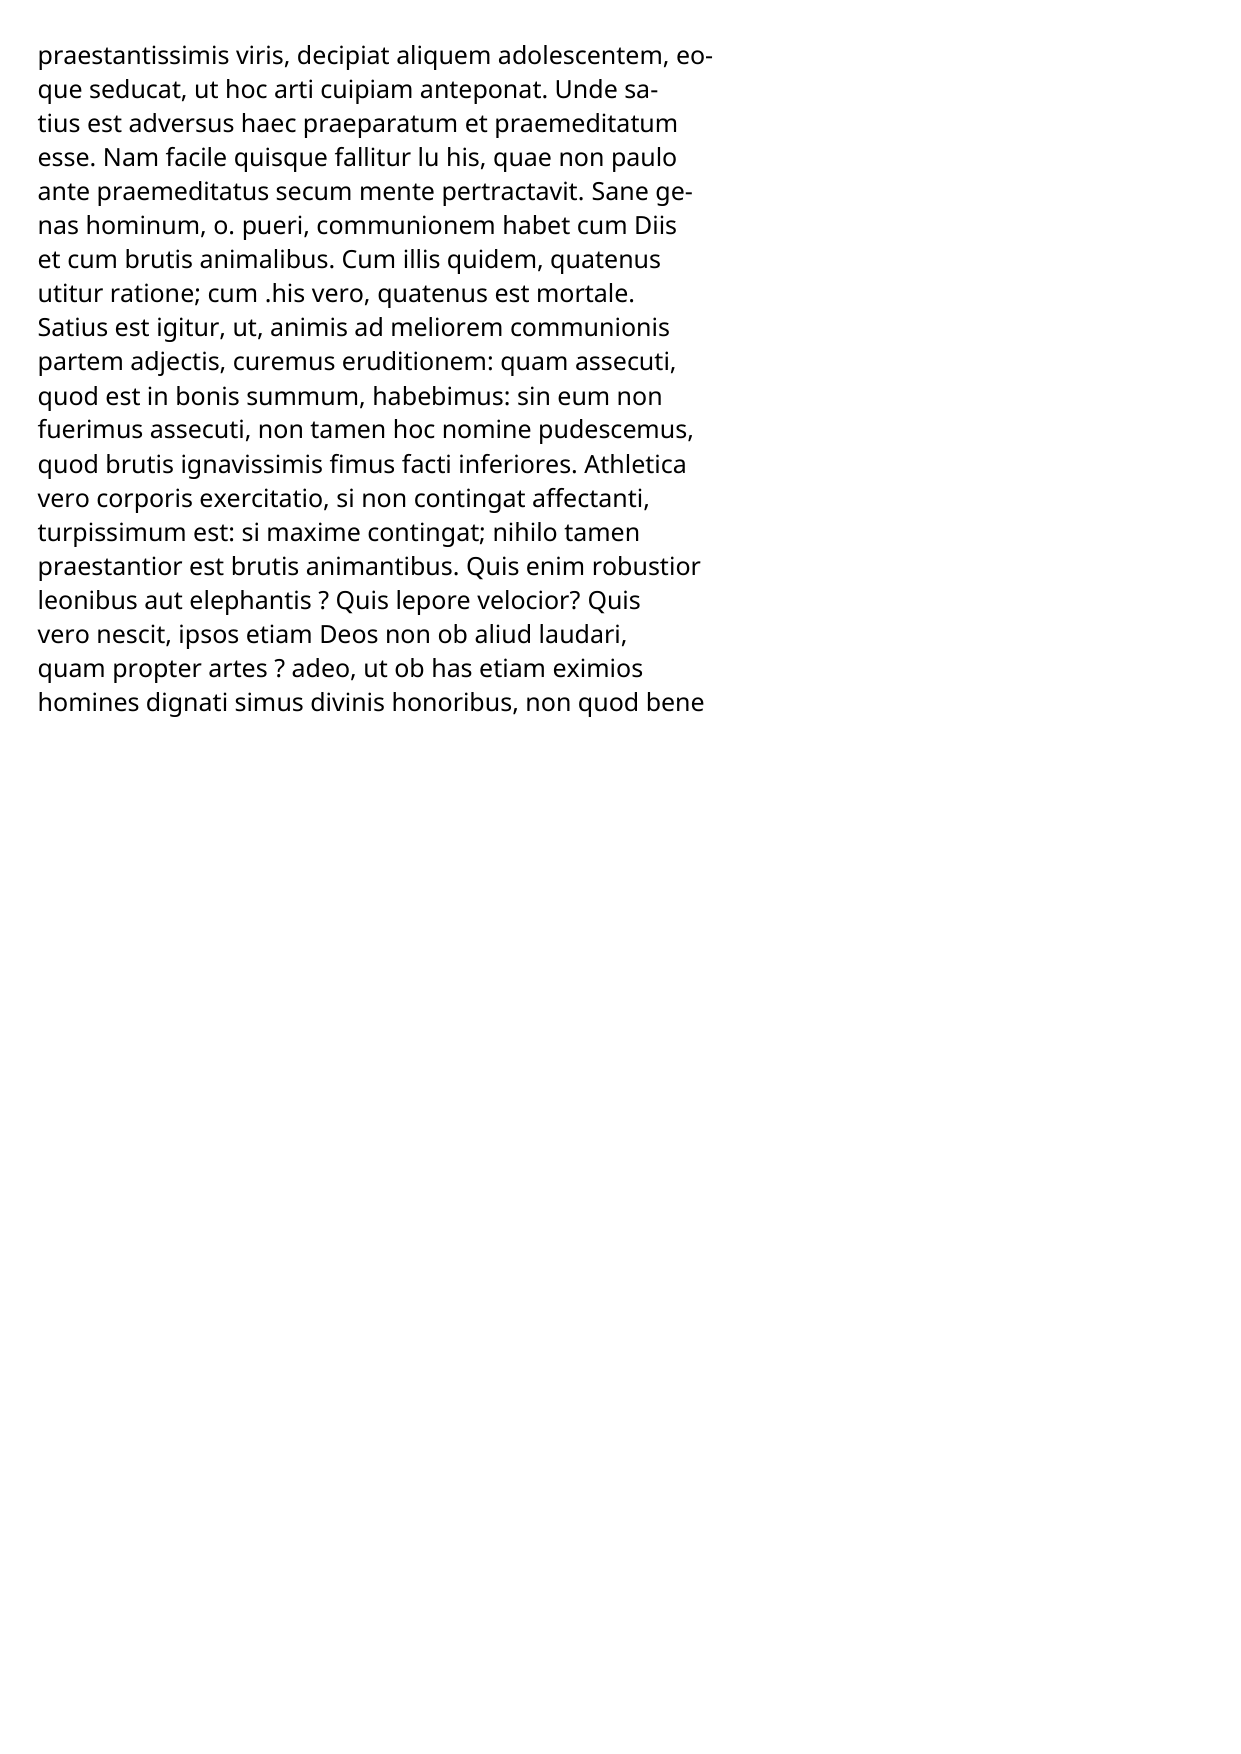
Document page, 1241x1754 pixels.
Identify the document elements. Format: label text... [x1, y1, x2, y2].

text praestantissimis viris, decipiat aliquem adolescentem, eo- que seducat, ut hoc arti cuipiam anteponat. Unde sa- tius est adversus haec praeparatum et praemeditatum esse. Nam facile quisque fallitur lu his, quae non paulo ante praemeditatus secum mente pertractavit. Sane ge- nas hominum, o. pueri, communionem habet cum Diis et cum brutis animalibus. Cum illis quidem, quatenus utitur ratione; cum .his vero, quatenus est mortale. Satius est igitur, ut, animis ad meliorem communionis partem adjectis, curemus eruditionem: quam assecuti, quod est in bonis summum, habebimus: sin eum non fuerimus assecuti, non tamen hoc nomine pudescemus, quod brutis ignavissimis fimus facti inferiores. Athletica vero corporis exercitatio, si non contingat affectanti, turpissimum est: si maxime contingat; nihilo tamen praestantior est brutis animantibus. Quis enim robustior leonibus aut elephantis ? Quis lepore velocior? Quis vero nescit, ipsos etiam Deos non ob aliud laudari, quam propter artes ? adeo, ut ob has etiam eximios homines dignati simus divinis honoribus, non quod bene [37, 37, 1203, 719]
